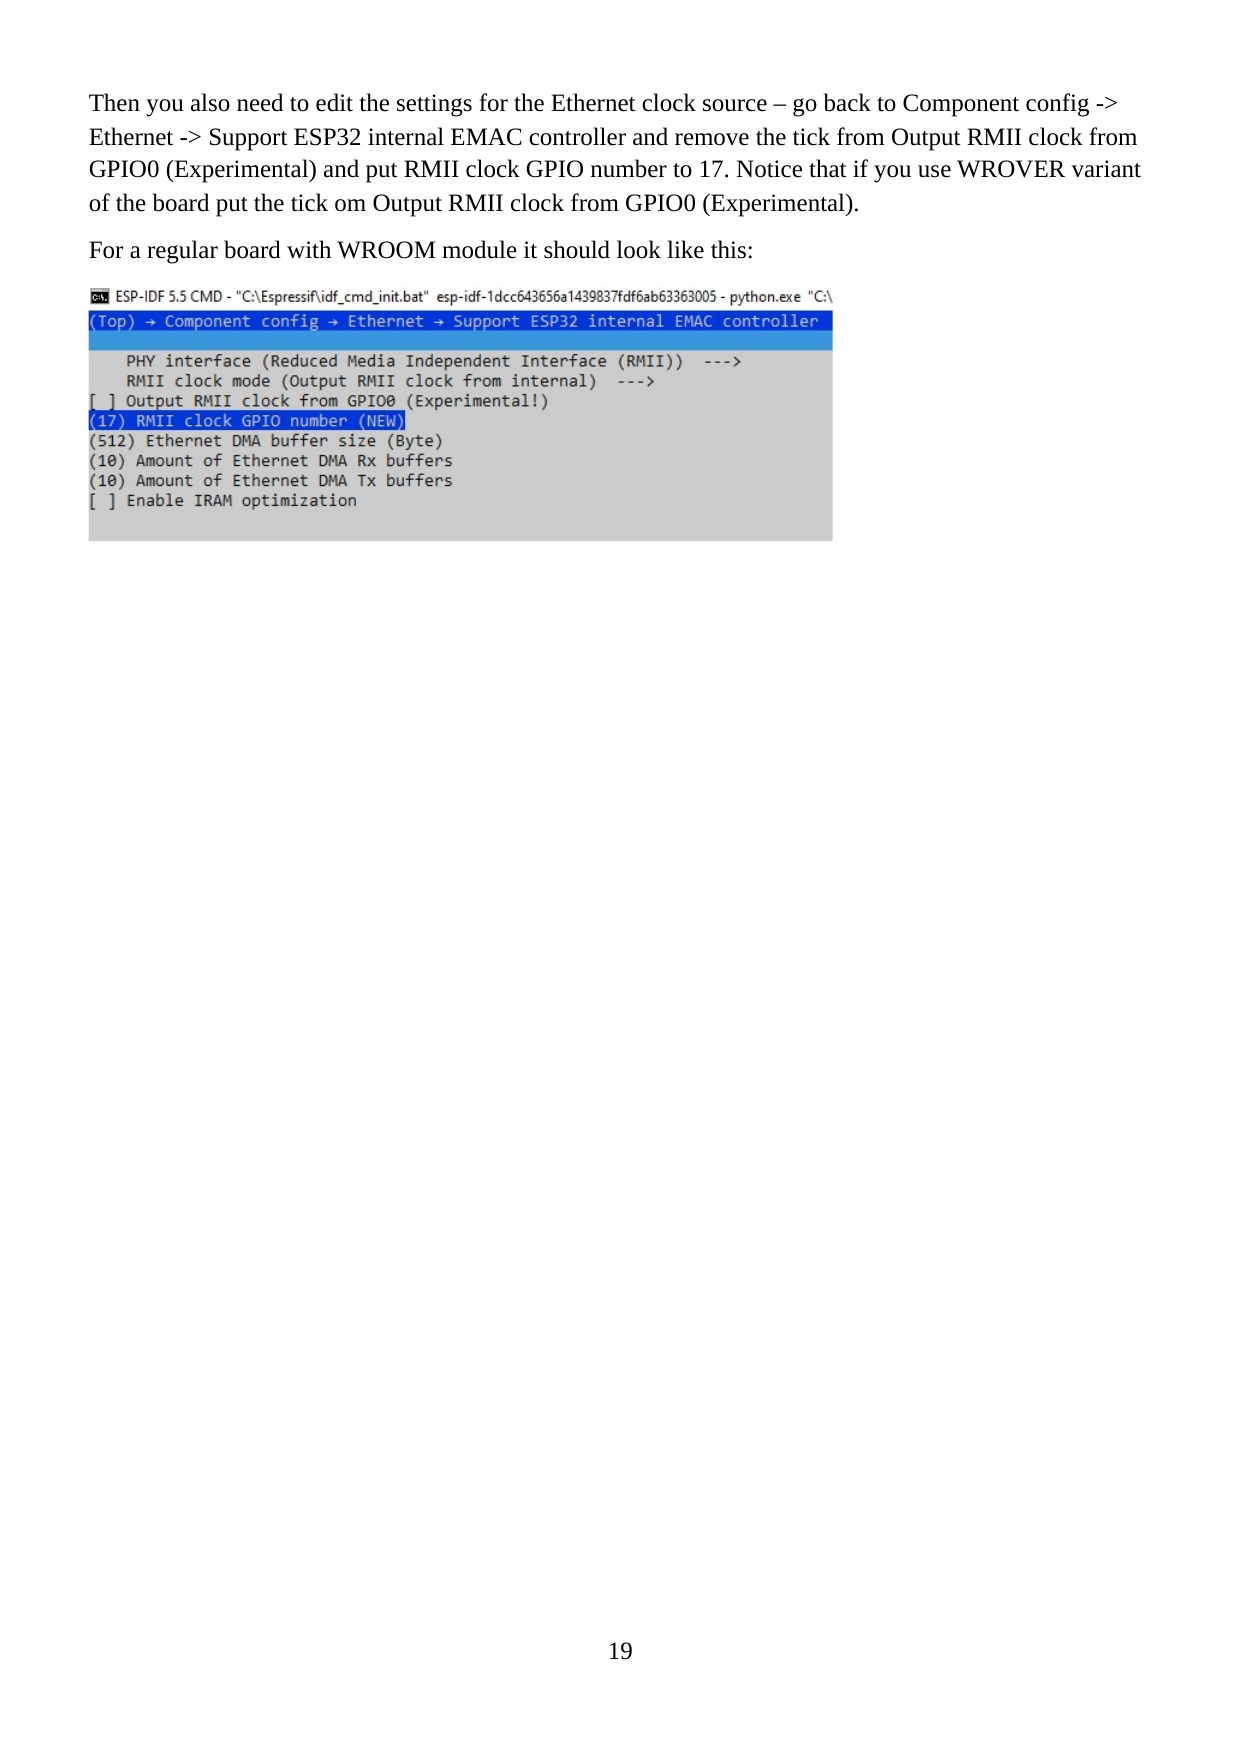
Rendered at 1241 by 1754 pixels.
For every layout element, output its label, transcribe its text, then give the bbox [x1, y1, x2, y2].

text For a regular board with WROOM module it should look like this: [88, 235, 1152, 264]
picture [88, 282, 833, 541]
text Then you also need to edit the settings for the Ethernet clock source – go back to Component config -> Ethernet -> Support ESP32 internal EMAC controller and remove the tick from Output RMII clock from GPIO0 (Experimental) and put RMII clock GPIO number to 17. Notice that if you use WROVER variant of the board put the tick om Output RMII clock from GPIO0 (Experimental). [88, 88, 1152, 216]
